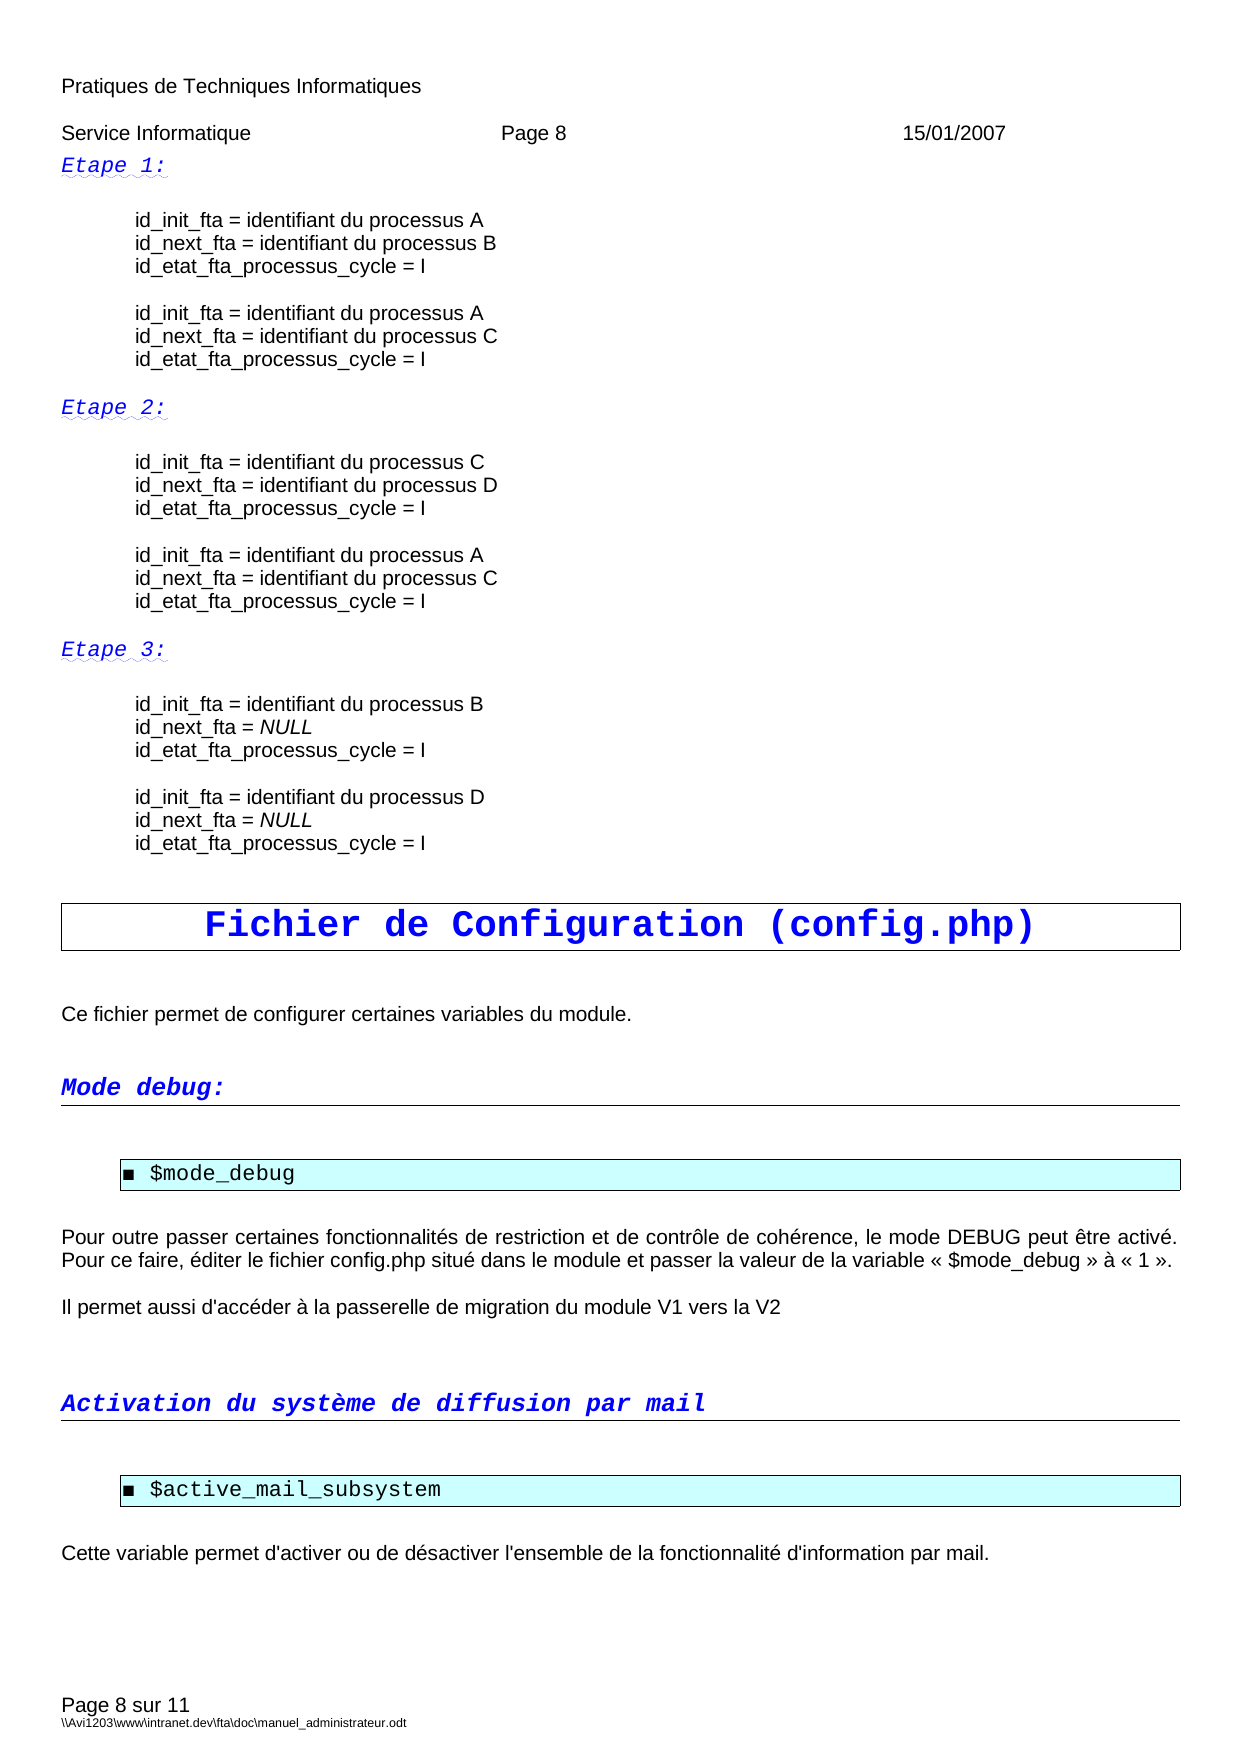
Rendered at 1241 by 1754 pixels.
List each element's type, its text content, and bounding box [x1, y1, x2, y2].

text id_etat_fta_processus_cycle = I [135, 348, 1180, 371]
text id_init_fta = identifiant du processus C [135, 451, 1180, 474]
text id_etat_fta_processus_cycle = I [135, 497, 1180, 520]
subtitle Fichier de Configuration (config.php) [62, 904, 1180, 950]
subtitle Etape 3: [61, 638, 1180, 663]
subtitle Etape 2: [61, 396, 1180, 421]
subtitle Mode debug: [61, 1074, 1180, 1105]
list $active_mail_subsystem [121, 1476, 1180, 1506]
text id_init_fta = identifiant du processus A [135, 543, 1180, 567]
subtitle Activation du système de diffusion par mail [61, 1390, 1180, 1420]
text id_etat_fta_processus_cycle = I [135, 739, 1180, 762]
text id_init_fta = identifiant du processus A [135, 209, 1180, 232]
list $mode_debug [121, 1160, 1180, 1190]
text id_init_fta = identifiant du processus A [135, 302, 1180, 325]
text Il permet aussi d'accéder à la passerelle de migration du module V1 vers la V2 [61, 1296, 1180, 1319]
text Pour outre passer certaines fonctionnalités de restriction et de contrôle de cohérence, le mode DEBUG peut être activé. Pour ce faire, éditer le fichier config.php situé dans le module et passer la valeur de la variable « $mode_debug » à « 1 ». [61, 1226, 1180, 1272]
text id_next_fta = identifiant du processus C [135, 567, 1180, 590]
text Cette variable permet d'activer ou de désactiver l'ensemble de la fonctionnalité d'information par mail. [61, 1542, 1180, 1565]
text id_next_fta = identifiant du processus B [135, 232, 1180, 255]
text id_next_fta = NULL [135, 716, 1180, 739]
text id_next_fta = identifiant du processus D [135, 474, 1180, 497]
subtitle Etape 1: [61, 154, 1180, 179]
text id_next_fta = identifiant du processus C [135, 325, 1180, 348]
text Ce fichier permet de configurer certaines variables du module. [61, 1003, 1180, 1026]
text id_init_fta = identifiant du processus B [135, 692, 1180, 716]
text id_next_fta = NULL [135, 809, 1180, 832]
text id_etat_fta_processus_cycle = I [135, 255, 1180, 278]
text id_etat_fta_processus_cycle = I [135, 832, 1180, 855]
text id_init_fta = identifiant du processus D [135, 785, 1180, 809]
text id_etat_fta_processus_cycle = I [135, 590, 1180, 613]
